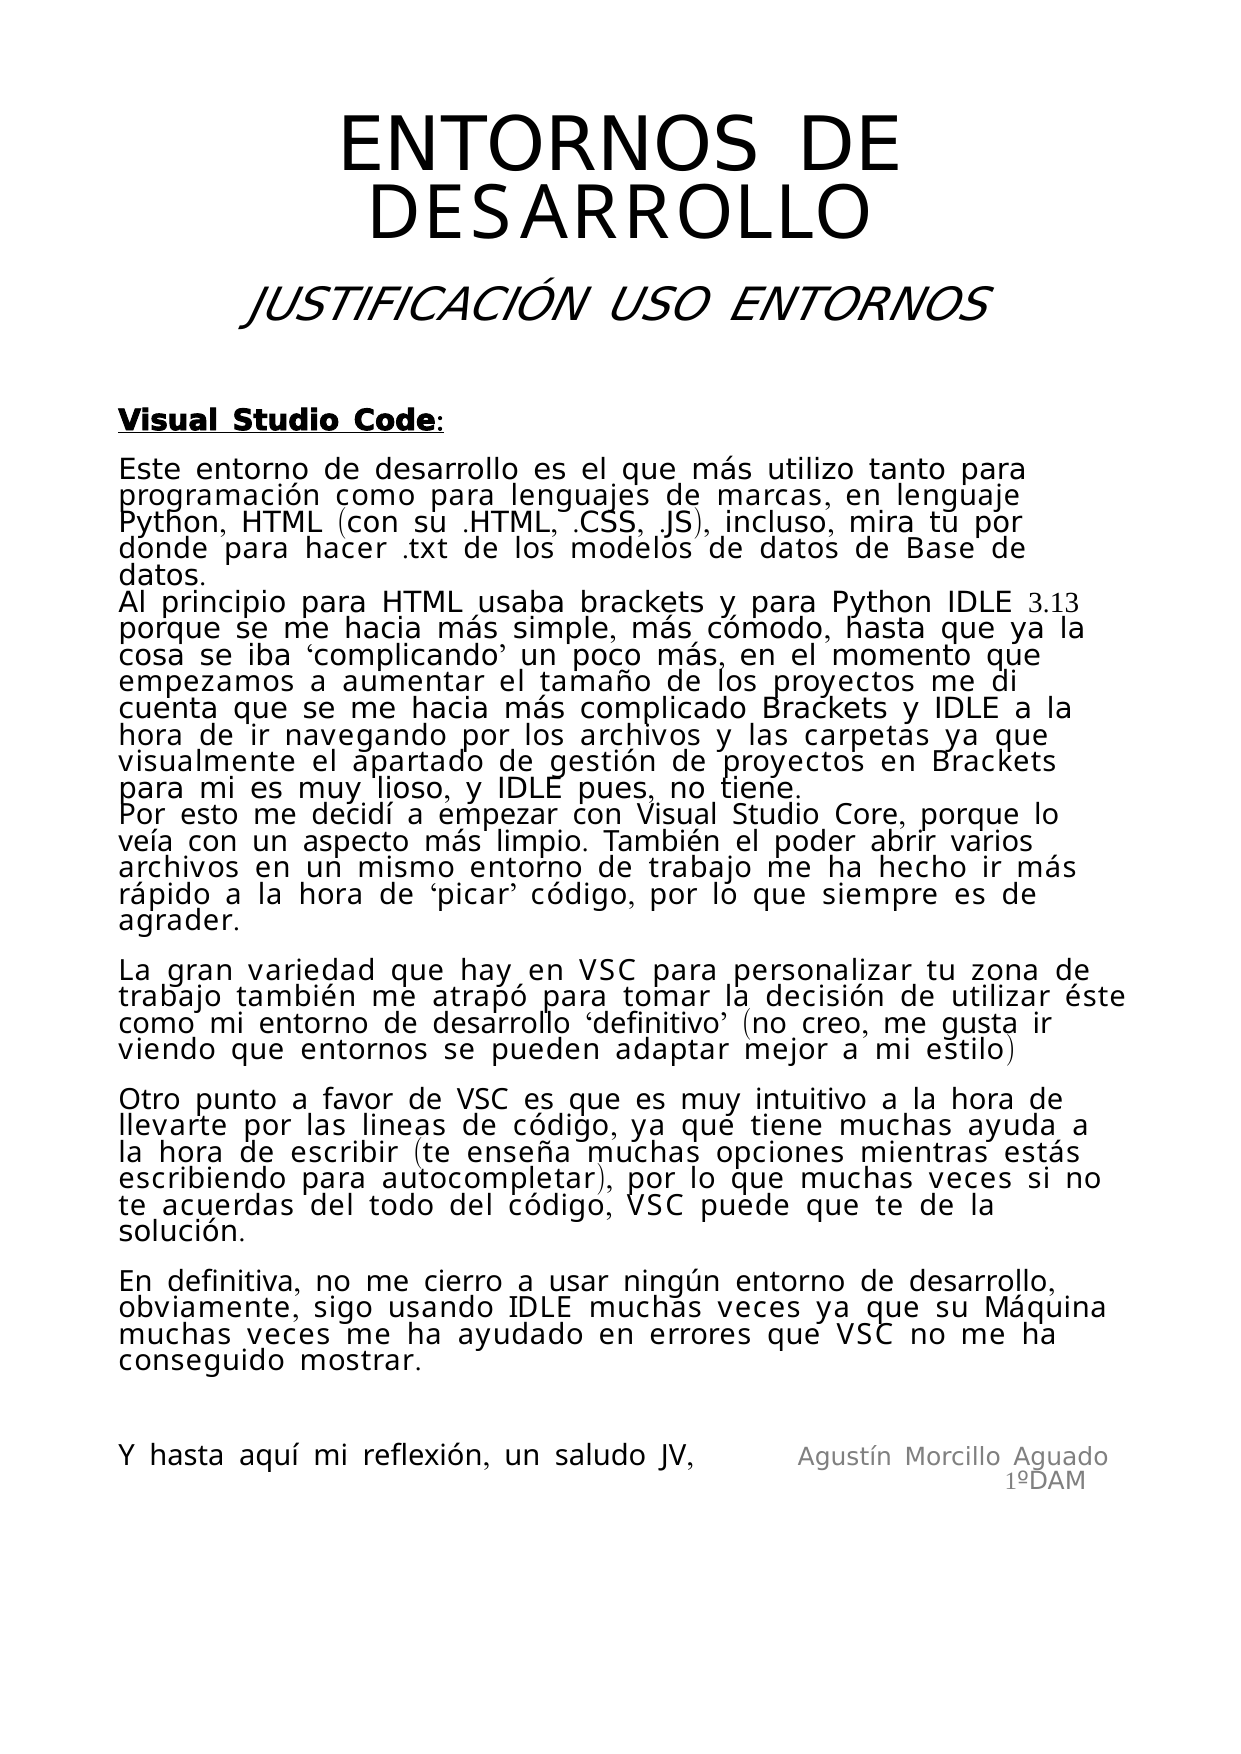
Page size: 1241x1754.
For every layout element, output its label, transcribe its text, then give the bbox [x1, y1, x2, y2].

text Visual Studio Code: [118, 410, 1122, 436]
text Este entorno de desarrollo es el que más utilizo tanto para programación como para lenguajes de marcas, en lenguaje Python, HTML (con su .HTML, .CSS, .JS), incluso, mira tu por donde para hacer .txt de los modelos de datos de Base de datos. [118, 459, 1122, 592]
text Otro punto a favor de VSC es que es muy intuitivo a la hora de llevarte por las lineas de código, ya que tiene muchas ayuda a la hora de escribir (te enseña muchas opciones mientras estás escribiendo para autocompletar), por lo que muchas veces si no te acuerdas del todo del código, VSC puede que te de la solución. [118, 1089, 1122, 1248]
text ENTORNOS DE DESARROLLO [118, 118, 1122, 254]
text Por esto me decidí a empezar con Visual Studio Core, porque lo veía con un aspecto más limpio. También el poder abrir varios archivos en un mismo entorno de trabajo me ha hecho ir más rápido a la hora de ‘picar’ código, por lo que siempre es de agrader. [118, 804, 1122, 937]
text Y hasta aquí mi reflexión, un saludo JV, Agustín Morcillo Aguado 1ºDAM [118, 1445, 1122, 1494]
text En definitiva, no me cierro a usar ningún entorno de desarrollo, obviamente, sigo usando IDLE muchas veces ya que su Máquina muchas veces me ha ayudado en errores que VSC no me ha conseguido mostrar. [118, 1271, 1122, 1377]
text JUSTIFICACIÓN USO ENTORNOS [118, 289, 1122, 330]
text La gran variedad que hay en VSC para personalizar tu zona de trabajo también me atrapó para tomar la decisión de utilizar éste como mi entorno de desarrollo ‘definitivo’ (no creo, me gusta ir viendo que entornos se pueden adaptar mejor a mi estilo) [118, 960, 1122, 1066]
text Al principio para HTML usaba brackets y para Python IDLE 3.13 porque se me hacia más simple, más cómodo, hasta que ya la cosa se iba ‘complicando’ un poco más, en el momento que empezamos a aumentar el tamaño de los proyectos me di cuenta que se me hacia más complicado Brackets y IDLE a la hora de ir navegando por los archivos y las carpetas ya que visualmente el apartado de gestión de proyectos en Brackets para mi es muy lioso, y IDLE pues, no tiene. [118, 592, 1122, 804]
